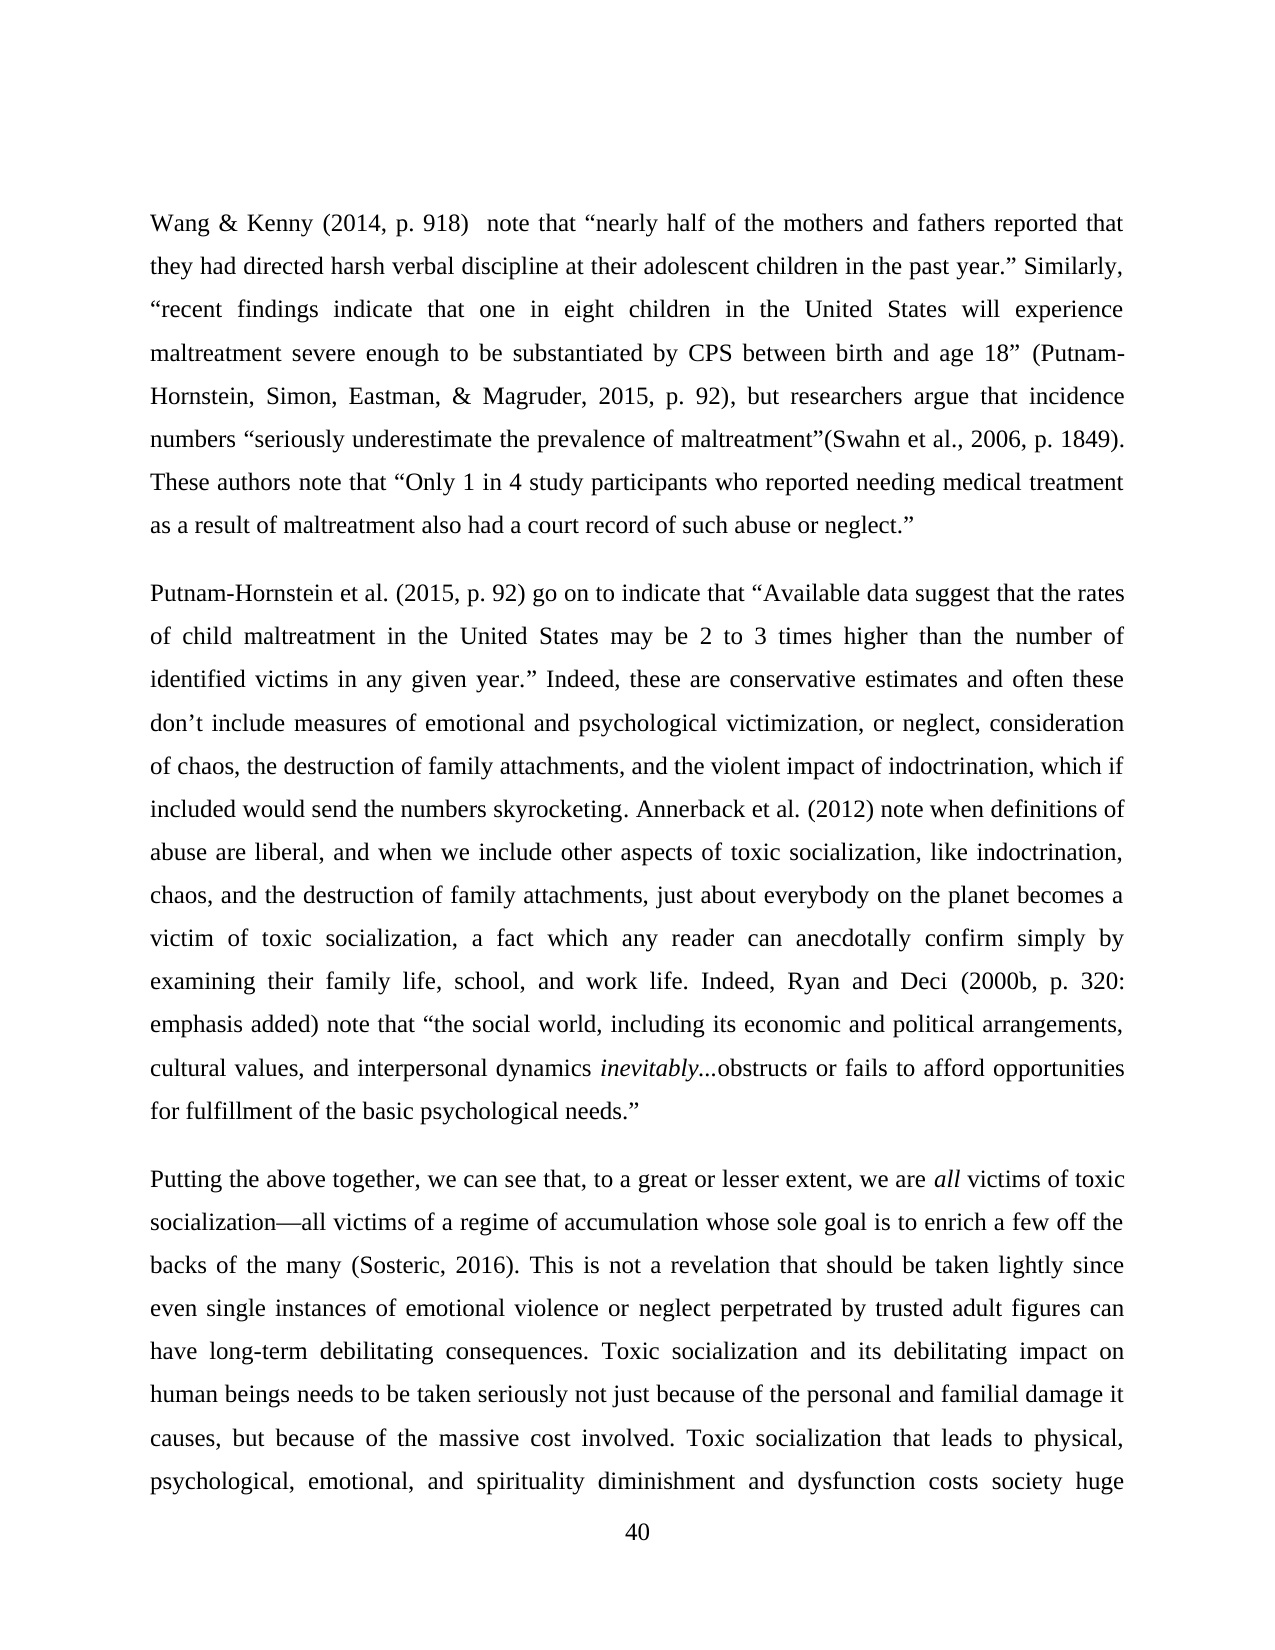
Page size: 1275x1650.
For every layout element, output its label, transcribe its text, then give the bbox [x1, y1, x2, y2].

text Wang & Kenny (2014, p. 918) note that “nearly half of the mothers and fathers reported that they had directed harsh verbal discipline at their adolescent children in the past year.” Similarly, “recent findings indicate that one in eight children in the United States will experience maltreatment severe enough to be substantiated by CPS between birth and age 18” (Putnam-Hornstein, Simon, Eastman, & Magruder, 2015, p. 92), but researchers argue that incidence numbers “seriously underestimate the prevalence of maltreatment”(Swahn et al., 2006, p. 1849). These authors note that “Only 1 in 4 study participants who reported needing medical treatment as a result of maltreatment also had a court record of such abuse or neglect.” [150, 208, 1125, 539]
text Putting the above together, we can see that, to a great or lesser extent, we are all victims of toxic socialization—all victims of a regime of accumulation whose sole goal is to enrich a few off the backs of the many (Sosteric, 2016). This is not a revelation that should be taken lightly since even single instances of emotional violence or neglect perpetrated by trusted adult figures can have long-term debilitating consequences. Toxic socialization and its debilitating impact on human beings needs to be taken seriously not just because of the personal and familial damage it causes, but because of the massive cost involved. Toxic socialization that leads to physical, psychological, emotional, and spirituality diminishment and dysfunction costs society huge [150, 1164, 1125, 1494]
text Putnam-Hornstein et al. (2015, p. 92) go on to indicate that “Available data suggest that the rates of child maltreatment in the United States may be 2 to 3 times higher than the number of identified victims in any given year.” Indeed, these are conservative estimates and often these don’t include measures of emotional and psychological victimization, or neglect, consideration of chaos, the destruction of family attachments, and the violent impact of indoctrination, which if included would send the numbers skyrocketing. Annerback et al. (2012) note when definitions of abuse are liberal, and when we include other aspects of toxic socialization, like indoctrination, chaos, and the destruction of family attachments, just about everybody on the planet becomes a victim of toxic socialization, a fact which any reader can anecdotally confirm simply by examining their family life, school, and work life. Indeed, Ryan and Deci (2000b, p. 320: emphasis added) note that “the social world, including its economic and political arrangements, cultural values, and interpersonal dynamics inevitably...obstructs or fails to afford opportunities for fulfillment of the basic psychological needs.” [150, 578, 1125, 1124]
